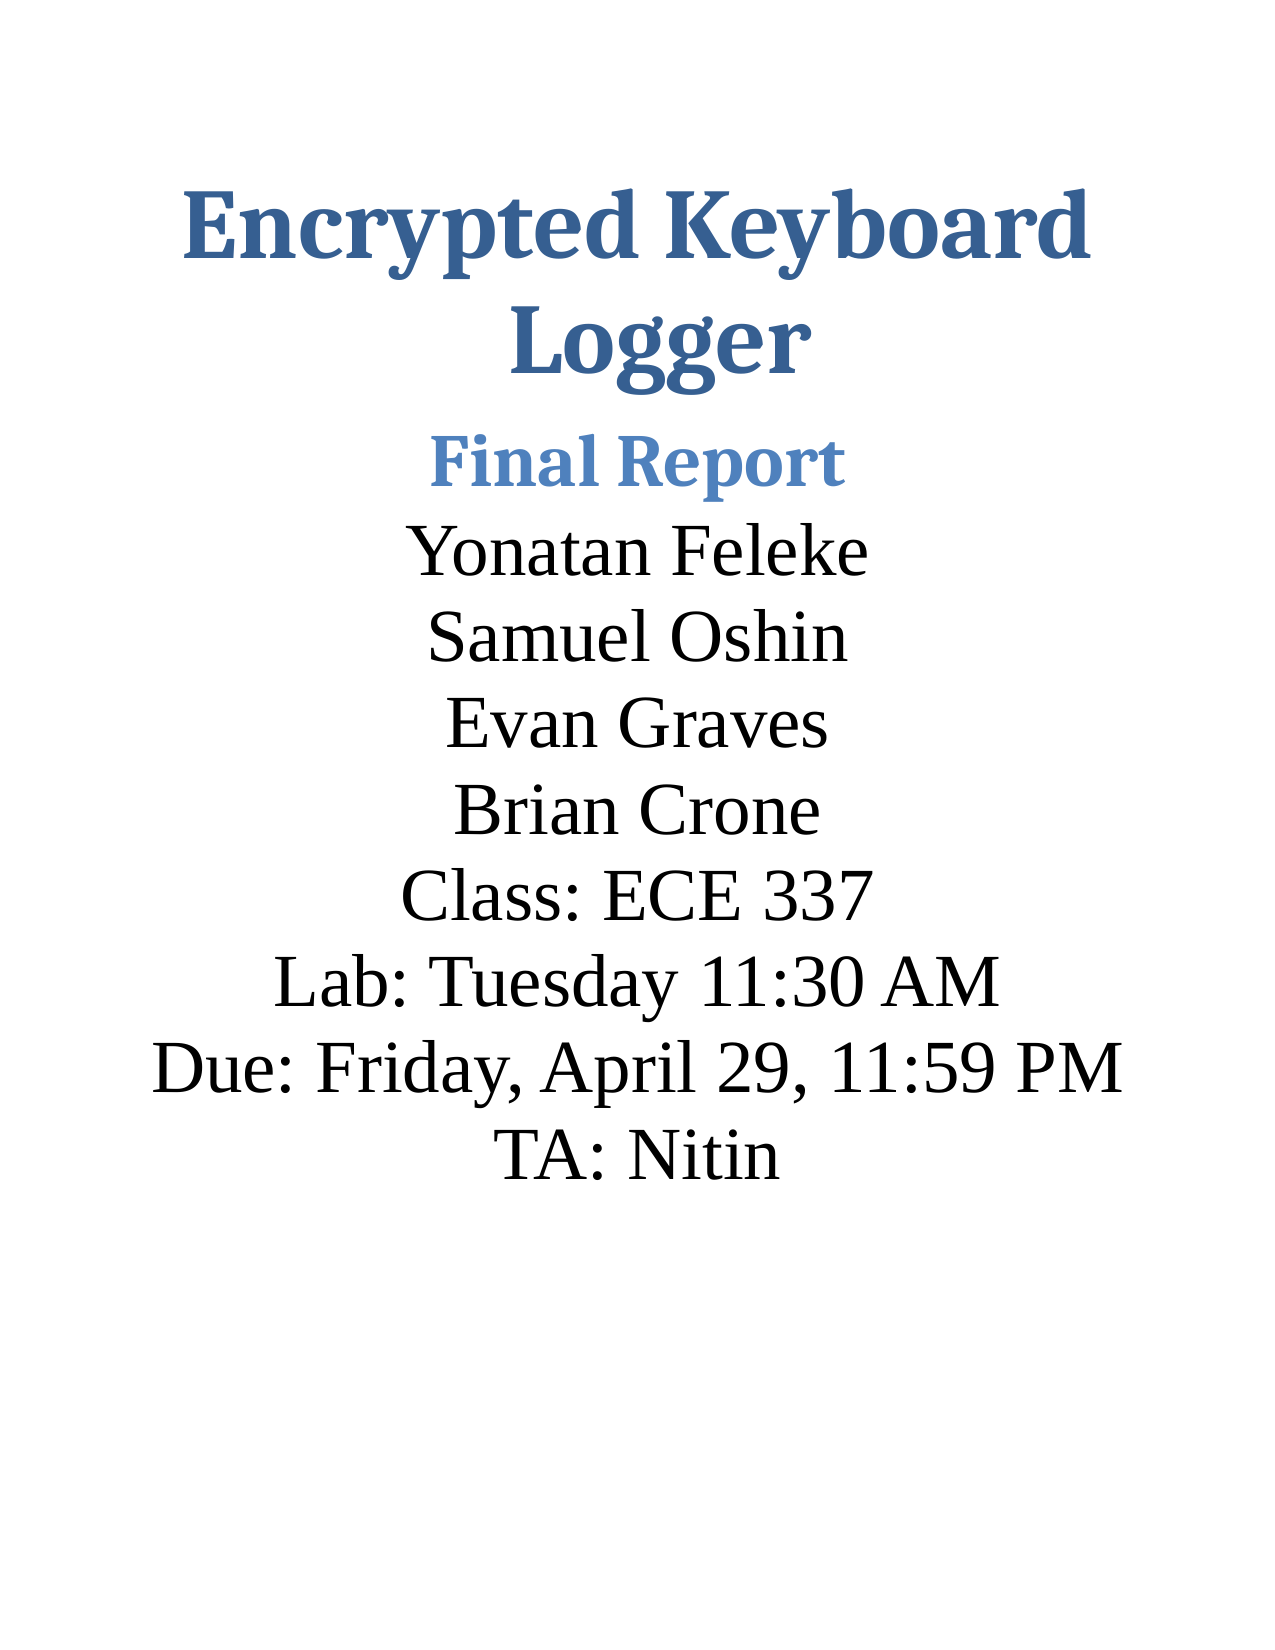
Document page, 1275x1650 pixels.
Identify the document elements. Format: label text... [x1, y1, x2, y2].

subtitle Final Report [118, 419, 1157, 505]
text Class: ECE 337 [118, 850, 1157, 936]
text Brian Crone [118, 764, 1157, 850]
text Due: Friday, April 29, 11:59 PM [118, 1023, 1157, 1109]
text Evan Graves [118, 678, 1157, 764]
text Samuel Oshin [118, 591, 1157, 678]
text Yonatan Feleke [118, 505, 1157, 591]
subtitle Encrypted Keyboard Logger [118, 168, 1157, 398]
text Lab: Tuesday 11:30 AM [118, 936, 1157, 1023]
text TA: Nitin [118, 1109, 1157, 1195]
